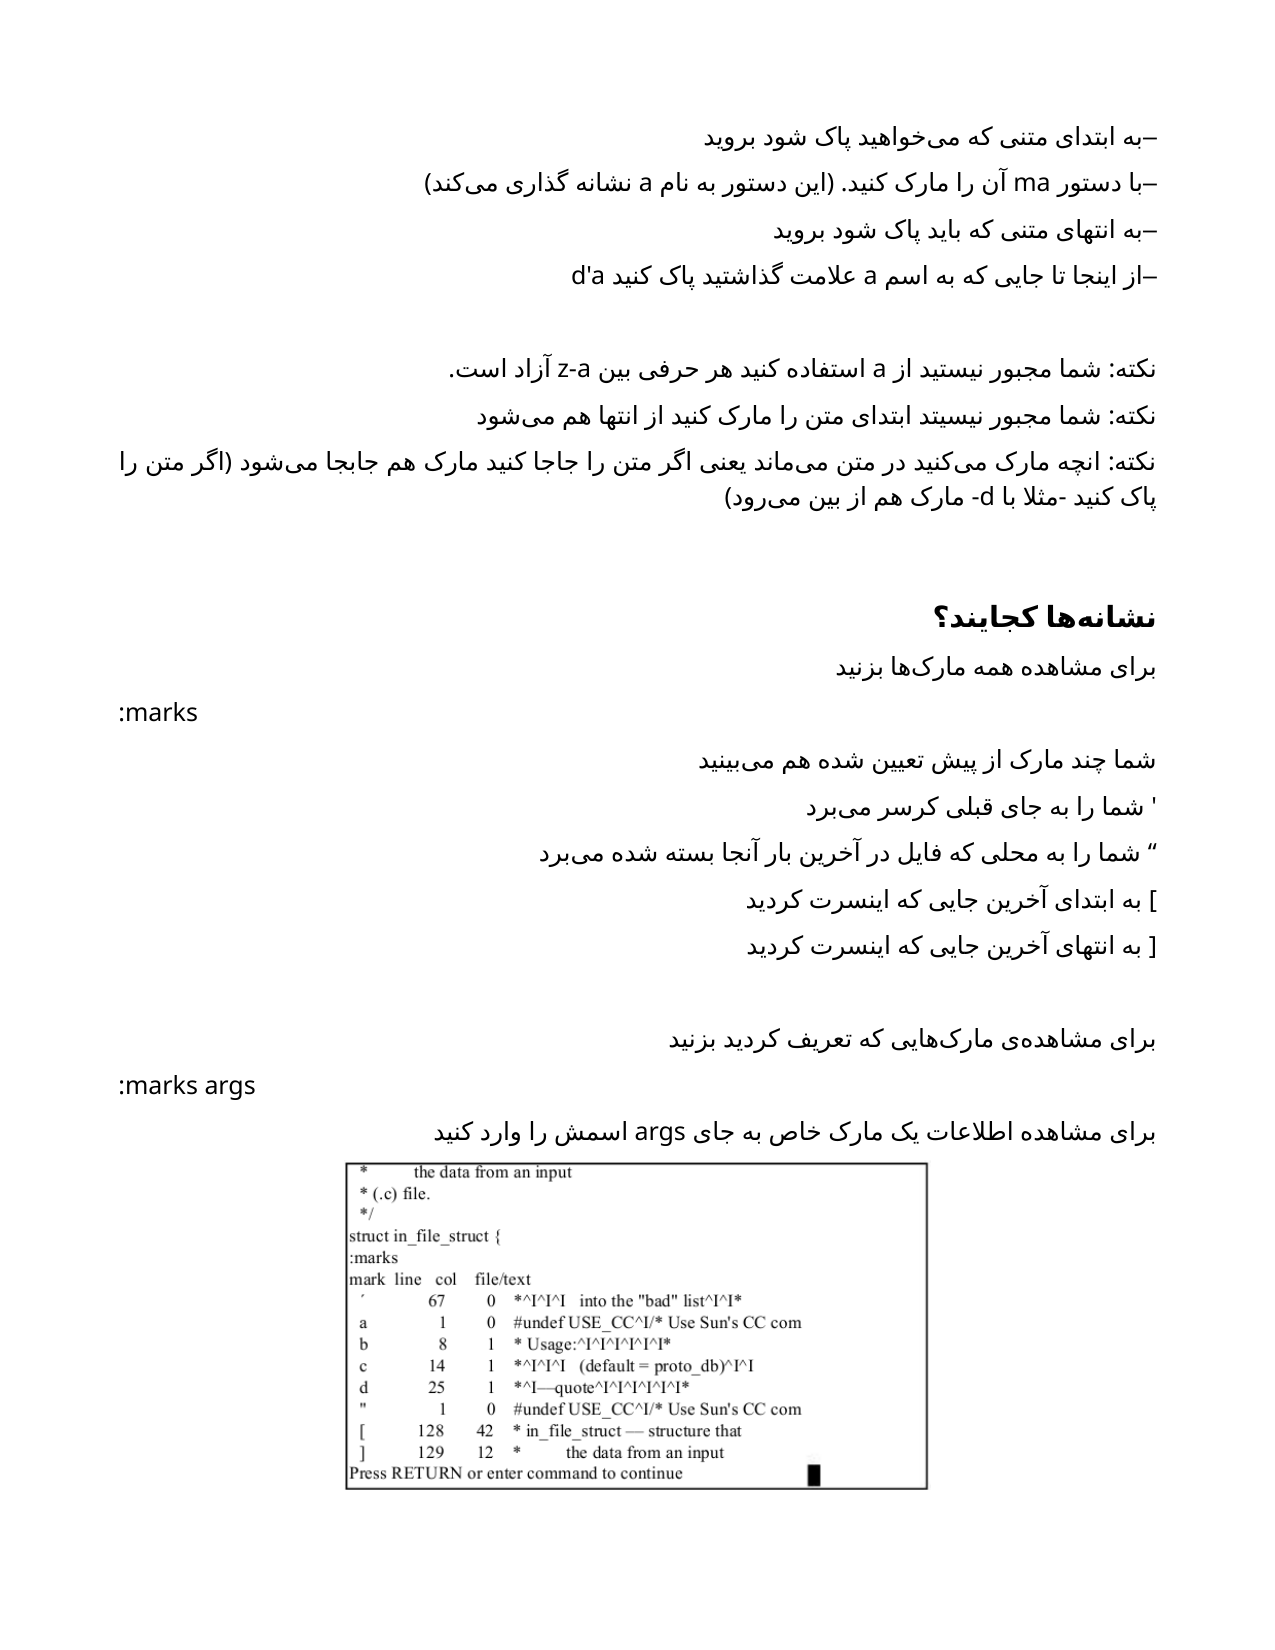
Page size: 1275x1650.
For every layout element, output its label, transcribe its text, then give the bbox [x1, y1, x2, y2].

list به انتهای متنی که باید پاک شود بروید [118, 211, 1157, 245]
list از اینجا تا جایی که به اسم a علامت گذاشتید پاک کنید d'a [118, 258, 1157, 292]
text نکته: شما مجبور نیسیتد ابتدای متن را مارک کنید از انتها هم می‌شود [118, 397, 1157, 432]
text برای مشاهده همه مارک‌ها بزنید [118, 648, 1157, 682]
text :marks args [118, 1067, 1157, 1102]
list به ابتدای متنی که می‌خواهید پاک شود بروید [118, 118, 1157, 152]
text نکته: شما مجبور نیستید از a استفاده کنید هر حرفی بین z-a آزاد است. [118, 351, 1157, 385]
picture [344, 1160, 931, 1490]
text برای مشاهده اطلاعات یک مارک خاص به جای args اسمش را وارد کنید [118, 1114, 1157, 1148]
text [ به انتهای آخرین جایی که اینسرت کردید [118, 928, 1157, 962]
text “ شما را به محلی که فایل در آخرین بار آنجا بسته شده می‌برد [118, 835, 1157, 869]
text ' شما را به جای قبلی کرسر می‌برد [118, 788, 1157, 822]
subtitle نشانه‌ها کجایند؟ [118, 596, 1157, 636]
text شما چند مارک از پیش تعیین شده هم می‌بینید [118, 742, 1157, 776]
text برای مشاهده‌ی مارک‌هایی که تعریف کردید بزنید [118, 1021, 1157, 1055]
text :marks [118, 695, 1157, 729]
list با دستور ma آن را مارک کنید. (این دستور به نام a نشانه گذاری می‌کند) [118, 165, 1157, 199]
text نکته: انچه مارک می‌کنید در متن می‌ماند یعنی اگر متن را جاجا کنید مارک هم جابجا می‌شود (اگر متن را پاک کنید -مثلا با d- مارک هم از بین می‌رود) [118, 444, 1157, 512]
text ] به ابتدای آخرین جایی که اینسرت کردید [118, 881, 1157, 915]
